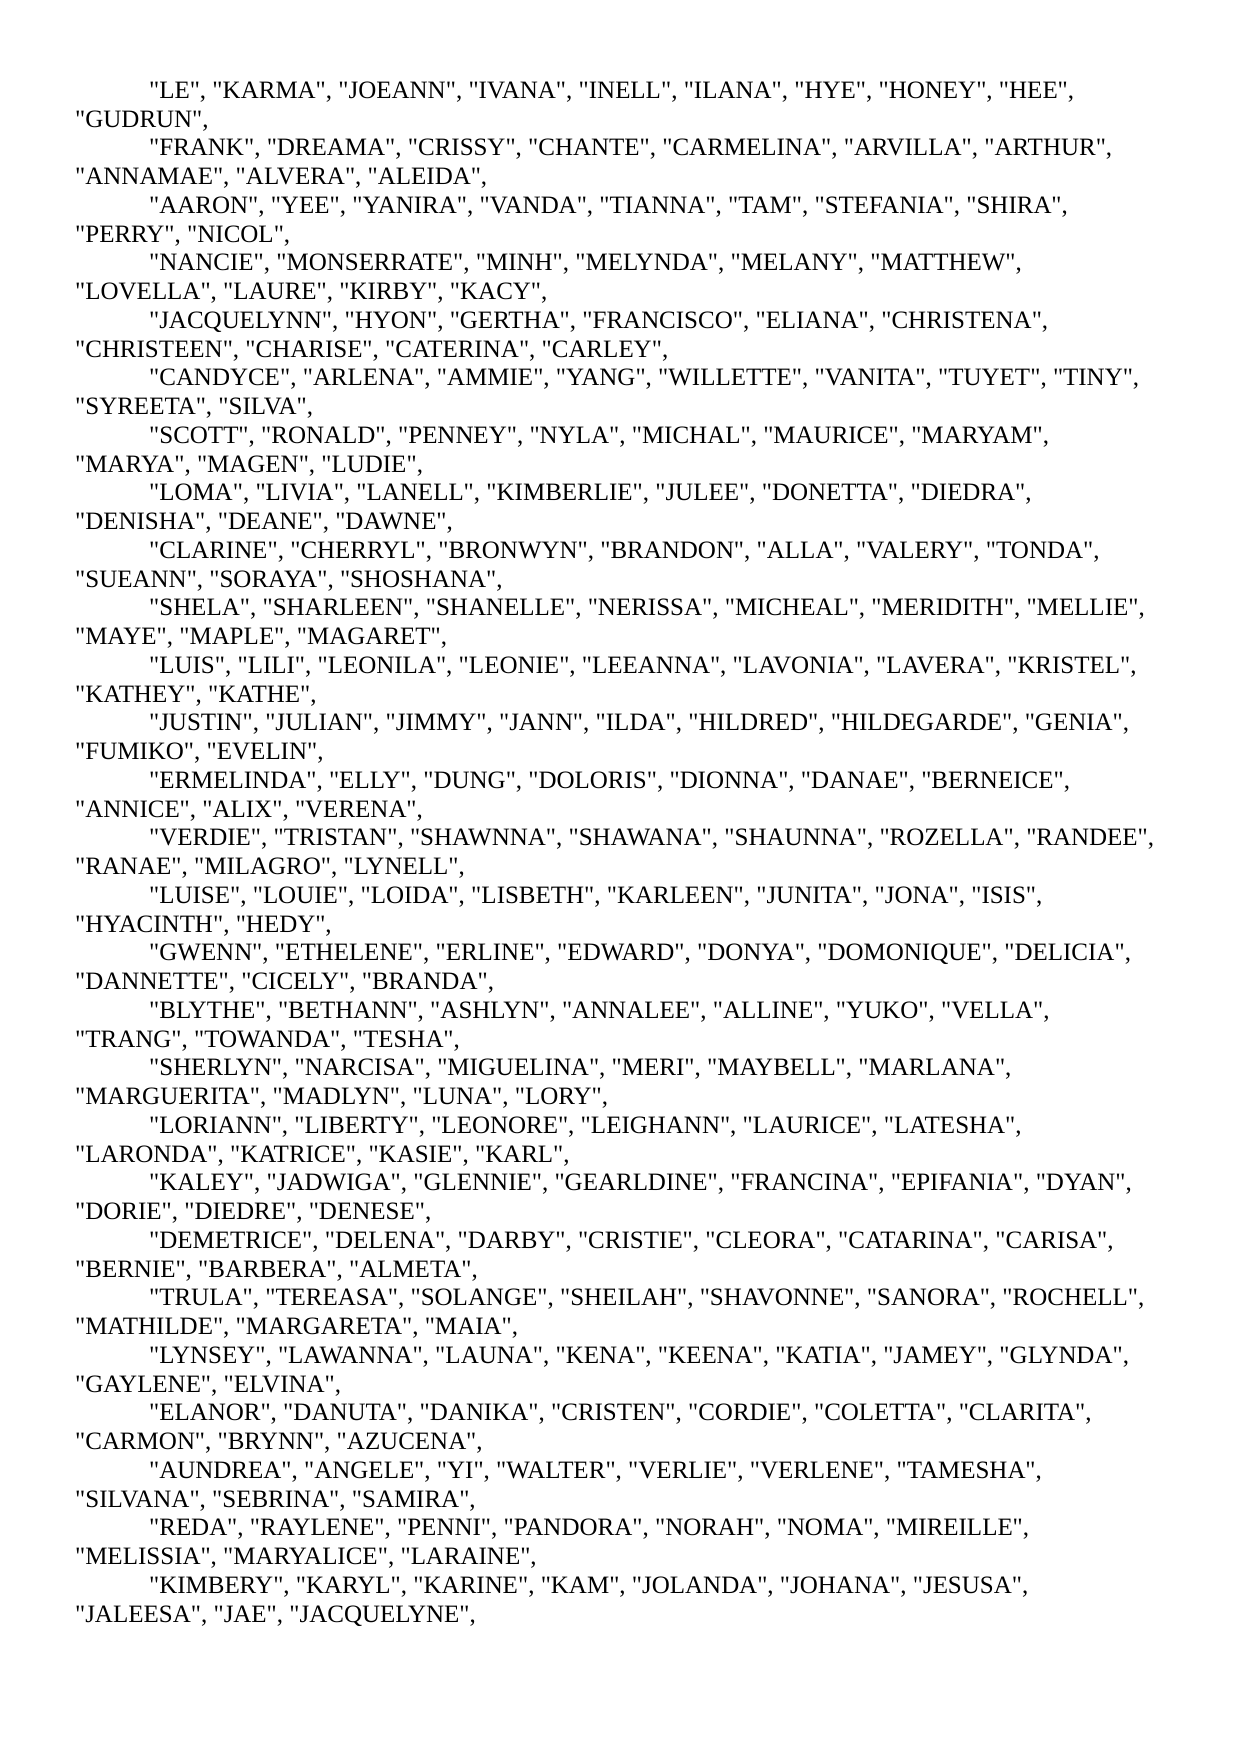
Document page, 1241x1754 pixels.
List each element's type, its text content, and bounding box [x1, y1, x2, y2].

text "LORIANN", "LIBERTY", "LEONORE", "LEIGHANN", "LAURICE", "LATESHA", "LARONDA", "KATRICE", "KASIE", "KARL", [75, 1110, 1165, 1167]
text "LUIS", "LILI", "LEONILA", "LEONIE", "LEEANNA", "LAVONIA", "LAVERA", "KRISTEL", "KATHEY", "KATHE", [75, 650, 1165, 707]
text "LUISE", "LOUIE", "LOIDA", "LISBETH", "KARLEEN", "JUNITA", "JONA", "ISIS", "HYACINTH", "HEDY", [75, 880, 1165, 937]
text "SHELA", "SHARLEEN", "SHANELLE", "NERISSA", "MICHEAL", "MERIDITH", "MELLIE", "MAYE", "MAPLE", "MAGARET", [75, 592, 1165, 650]
text "AARON", "YEE", "YANIRA", "VANDA", "TIANNA", "TAM", "STEFANIA", "SHIRA", "PERRY", "NICOL", [75, 190, 1165, 247]
text "SHERLYN", "NARCISA", "MIGUELINA", "MERI", "MAYBELL", "MARLANA", "MARGUERITA", "MADLYN", "LUNA", "LORY", [75, 1052, 1165, 1110]
text "KIMBERY", "KARYL", "KARINE", "KAM", "JOLANDA", "JOHANA", "JESUSA", "JALEESA", "JAE", "JACQUELYNE", [75, 1570, 1165, 1627]
text "SCOTT", "RONALD", "PENNEY", "NYLA", "MICHAL", "MAURICE", "MARYAM", "MARYA", "MAGEN", "LUDIE", [75, 420, 1165, 477]
text "JACQUELYNN", "HYON", "GERTHA", "FRANCISCO", "ELIANA", "CHRISTENA", "CHRISTEEN", "CHARISE", "CATERINA", "CARLEY", [75, 305, 1165, 362]
text "GWENN", "ETHELENE", "ERLINE", "EDWARD", "DONYA", "DOMONIQUE", "DELICIA", "DANNETTE", "CICELY", "BRANDA", [75, 937, 1165, 995]
text "DEMETRICE", "DELENA", "DARBY", "CRISTIE", "CLEORA", "CATARINA", "CARISA", "BERNIE", "BARBERA", "ALMETA", [75, 1225, 1165, 1282]
text "JUSTIN", "JULIAN", "JIMMY", "JANN", "ILDA", "HILDRED", "HILDEGARDE", "GENIA", "FUMIKO", "EVELIN", [75, 707, 1165, 765]
text "VERDIE", "TRISTAN", "SHAWNNA", "SHAWANA", "SHAUNNA", "ROZELLA", "RANDEE", "RANAE", "MILAGRO", "LYNELL", [75, 822, 1165, 880]
text "FRANK", "DREAMA", "CRISSY", "CHANTE", "CARMELINA", "ARVILLA", "ARTHUR", "ANNAMAE", "ALVERA", "ALEIDA", [75, 132, 1165, 190]
text "LOMA", "LIVIA", "LANELL", "KIMBERLIE", "JULEE", "DONETTA", "DIEDRA", "DENISHA", "DEANE", "DAWNE", [75, 477, 1165, 535]
text "LE", "KARMA", "JOEANN", "IVANA", "INELL", "ILANA", "HYE", "HONEY", "HEE", "GUDRUN", [75, 75, 1165, 132]
text "REDA", "RAYLENE", "PENNI", "PANDORA", "NORAH", "NOMA", "MIREILLE", "MELISSIA", "MARYALICE", "LARAINE", [75, 1512, 1165, 1570]
text "KALEY", "JADWIGA", "GLENNIE", "GEARLDINE", "FRANCINA", "EPIFANIA", "DYAN", "DORIE", "DIEDRE", "DENESE", [75, 1167, 1165, 1225]
text "ERMELINDA", "ELLY", "DUNG", "DOLORIS", "DIONNA", "DANAE", "BERNEICE", "ANNICE", "ALIX", "VERENA", [75, 765, 1165, 822]
text "BLYTHE", "BETHANN", "ASHLYN", "ANNALEE", "ALLINE", "YUKO", "VELLA", "TRANG", "TOWANDA", "TESHA", [75, 995, 1165, 1052]
text "CANDYCE", "ARLENA", "AMMIE", "YANG", "WILLETTE", "VANITA", "TUYET", "TINY", "SYREETA", "SILVA", [75, 362, 1165, 420]
text "LYNSEY", "LAWANNA", "LAUNA", "KENA", "KEENA", "KATIA", "JAMEY", "GLYNDA", "GAYLENE", "ELVINA", [75, 1340, 1165, 1397]
text "AUNDREA", "ANGELE", "YI", "WALTER", "VERLIE", "VERLENE", "TAMESHA", "SILVANA", "SEBRINA", "SAMIRA", [75, 1455, 1165, 1512]
text "TRULA", "TEREASA", "SOLANGE", "SHEILAH", "SHAVONNE", "SANORA", "ROCHELL", "MATHILDE", "MARGARETA", "MAIA", [75, 1282, 1165, 1340]
text "ELANOR", "DANUTA", "DANIKA", "CRISTEN", "CORDIE", "COLETTA", "CLARITA", "CARMON", "BRYNN", "AZUCENA", [75, 1397, 1165, 1455]
text "NANCIE", "MONSERRATE", "MINH", "MELYNDA", "MELANY", "MATTHEW", "LOVELLA", "LAURE", "KIRBY", "KACY", [75, 247, 1165, 305]
text "CLARINE", "CHERRYL", "BRONWYN", "BRANDON", "ALLA", "VALERY", "TONDA", "SUEANN", "SORAYA", "SHOSHANA", [75, 535, 1165, 592]
